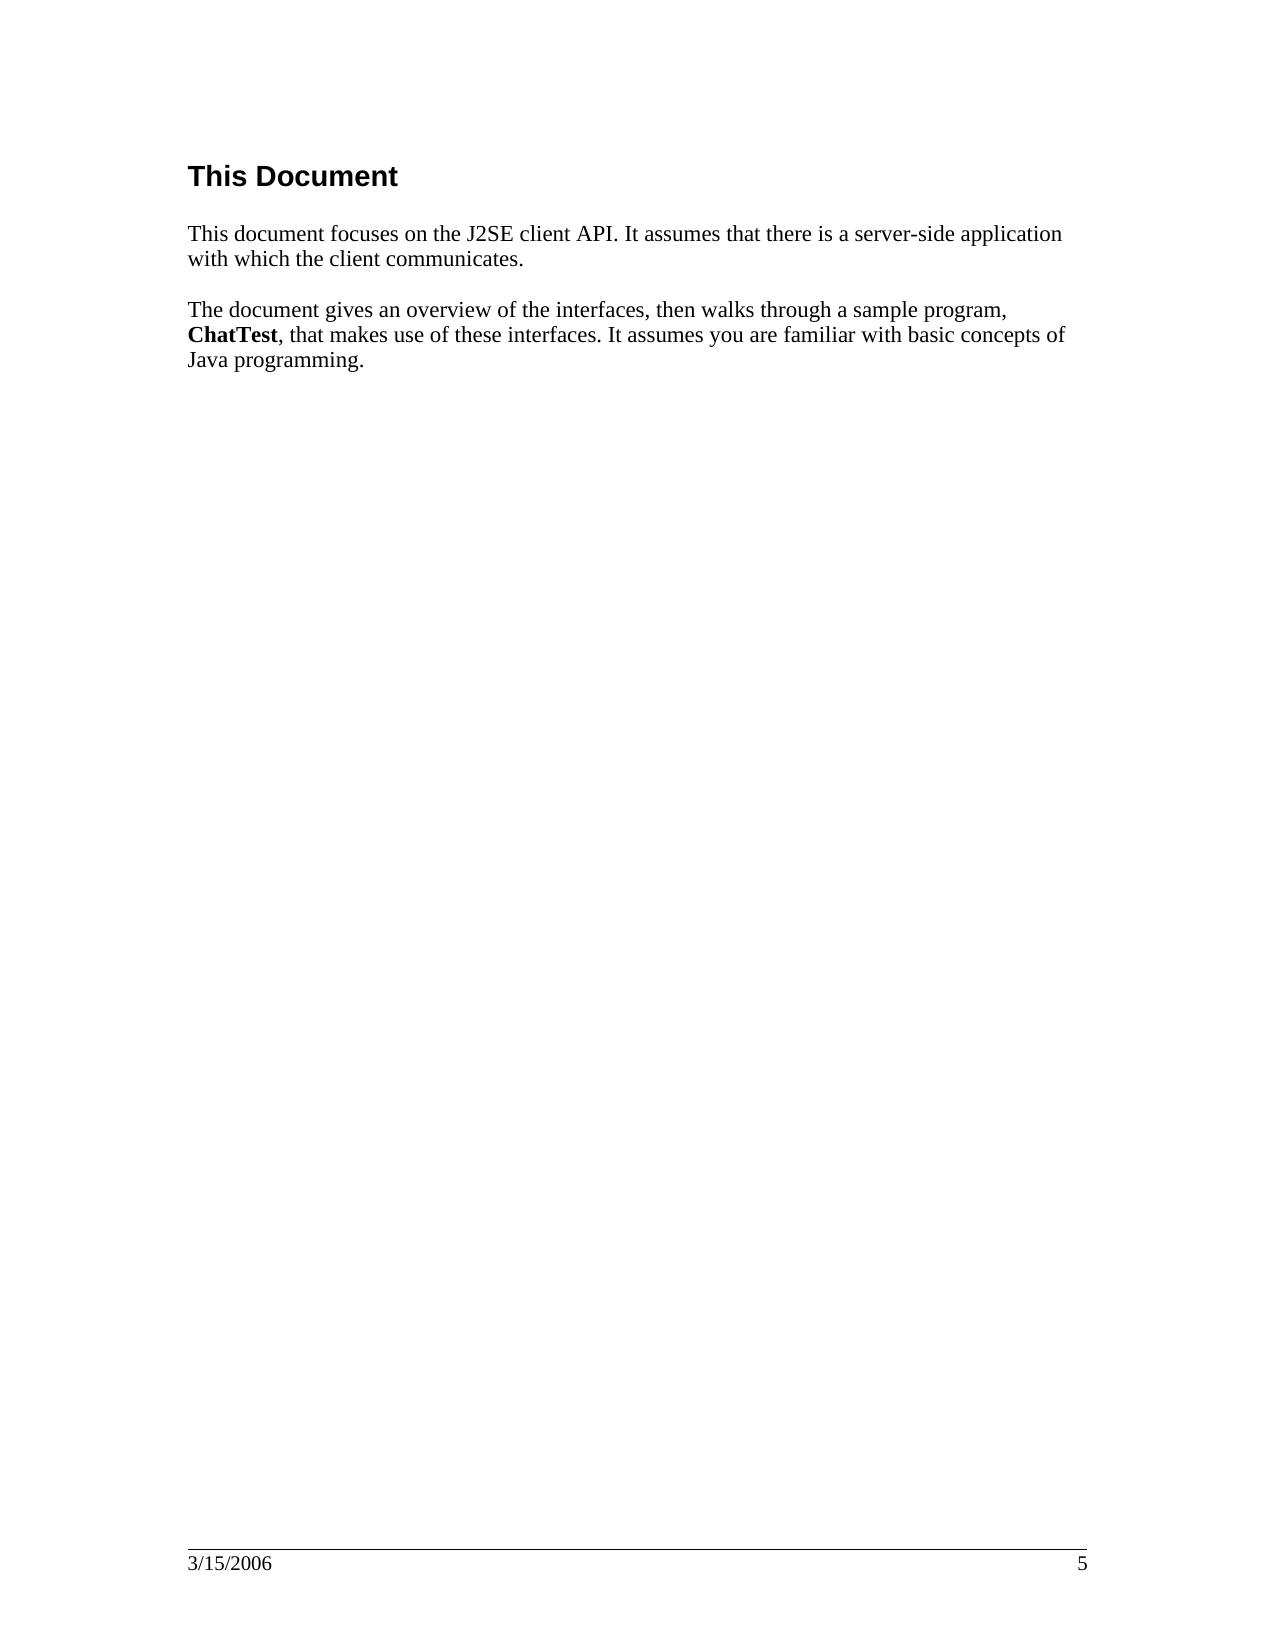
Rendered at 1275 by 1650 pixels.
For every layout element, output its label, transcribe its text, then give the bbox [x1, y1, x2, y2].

text This document focuses on the J2SE client API. It assumes that there is a server-side application with which the client communicates. [187, 221, 1087, 272]
subtitle This Document [187, 150, 1087, 196]
text The document gives an overview of the interfaces, then walks through a sample program, ChatTest, that makes use of these interfaces. It assumes you are familiar with basic concepts of Java programming. [187, 297, 1087, 373]
